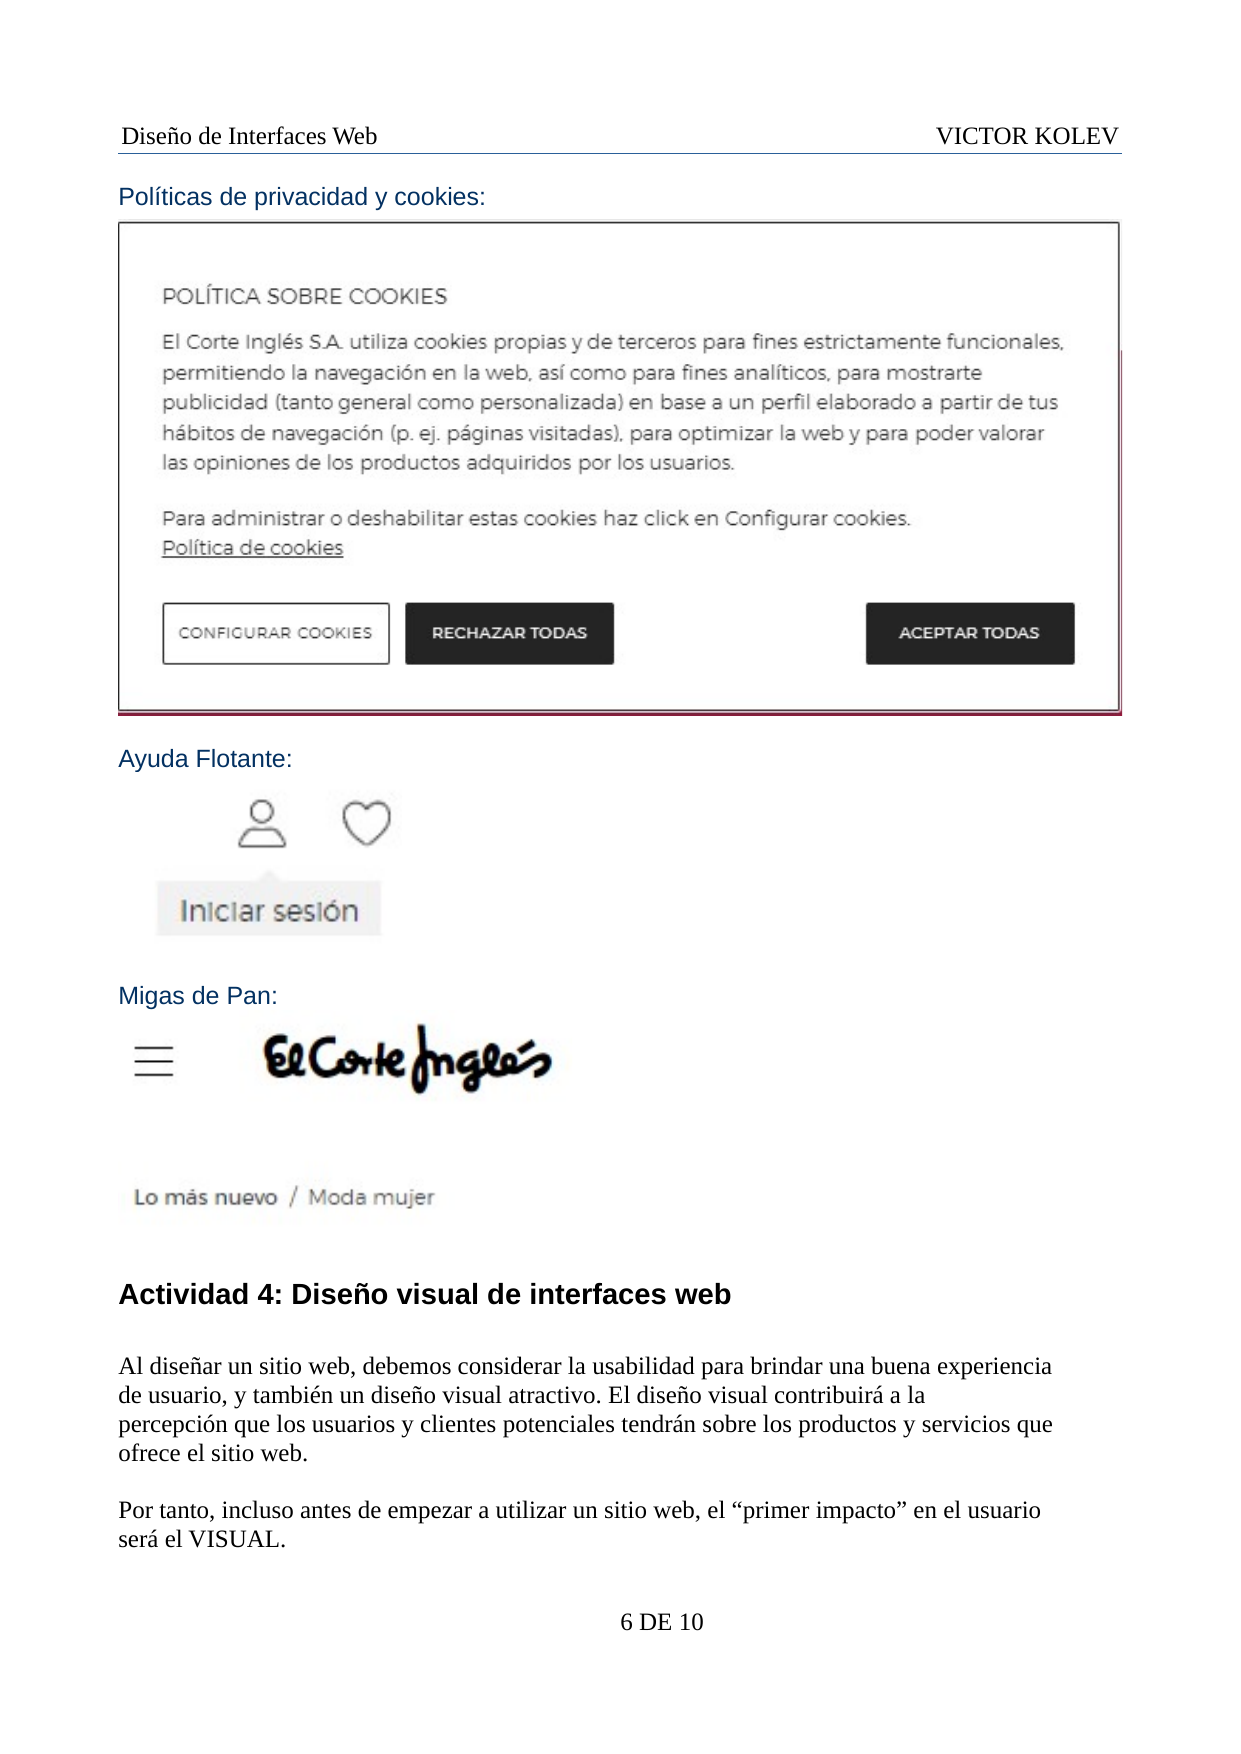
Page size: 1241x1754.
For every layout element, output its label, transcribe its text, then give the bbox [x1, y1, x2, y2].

text de usuario, y también un diseño visual atractivo. El diseño visual contribuirá a la [118, 1380, 1122, 1409]
picture [118, 772, 403, 953]
text ofrece el sitio web. [118, 1438, 1122, 1466]
text Al diseñar un sitio web, debemos considerar la usabilidad para brindar una buena experiencia [118, 1351, 1122, 1380]
text percepción que los usuarios y clientes potenciales tendrán sobre los productos y servicios que [118, 1409, 1122, 1438]
subtitle Actividad 4: Diseño visual de interfaces web [118, 1277, 1122, 1310]
text Por tanto, incluso antes de empezar a utilizar un sitio web, el “primer impacto” en el usuario [118, 1495, 1122, 1524]
text Migas de Pan: [118, 981, 1122, 1010]
picture [118, 219, 1123, 716]
text será el VISUAL. [118, 1524, 1122, 1553]
picture [118, 1010, 573, 1234]
text Políticas de privacidad y cookies: [118, 182, 1122, 211]
text Ayuda Flotante: [118, 744, 1122, 773]
